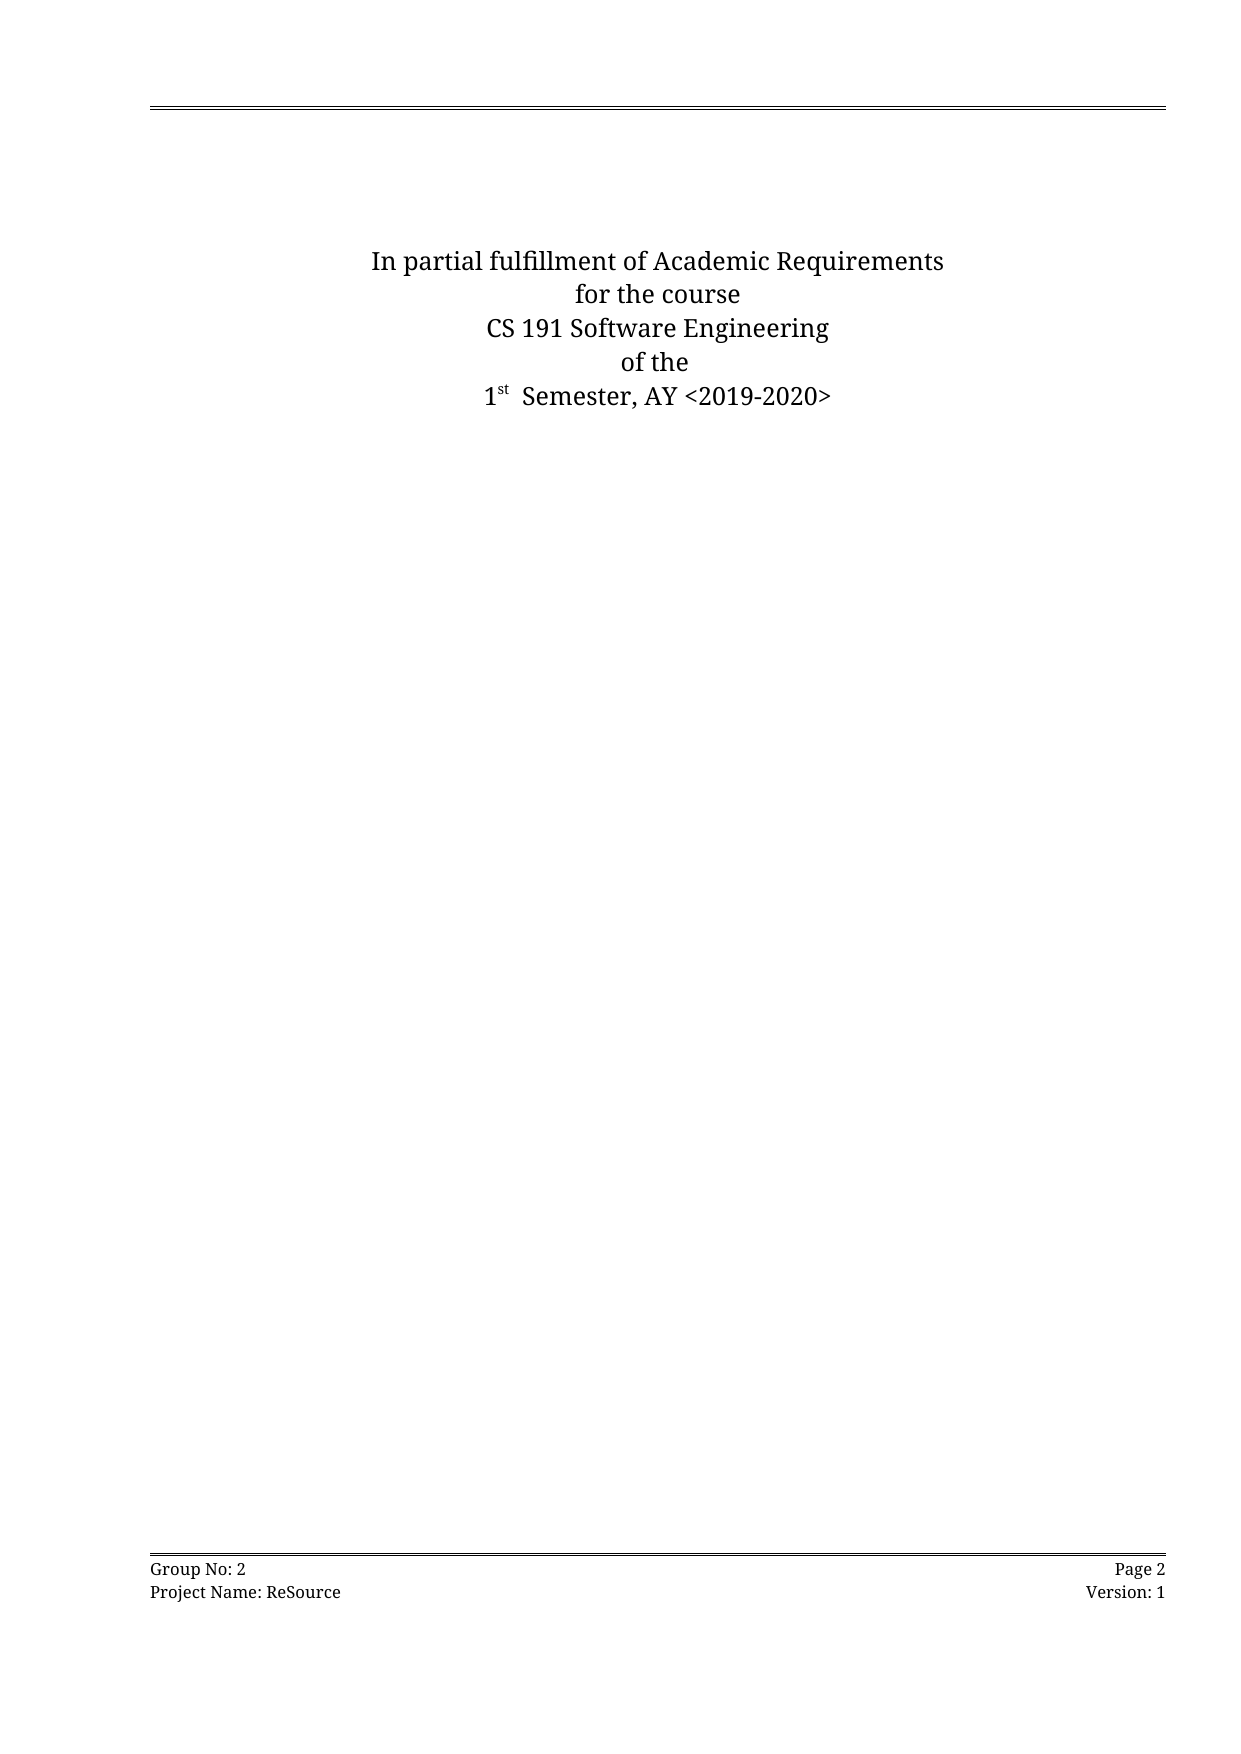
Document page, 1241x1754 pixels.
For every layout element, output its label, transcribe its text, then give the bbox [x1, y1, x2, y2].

text 1st Semester, AY <2019-2020> [150, 379, 1166, 413]
text for the course [150, 277, 1166, 311]
text CS 191 Software Engineering [150, 311, 1166, 345]
text In partial fulfillment of Academic Requirements [150, 243, 1166, 277]
text of the [150, 345, 1166, 379]
